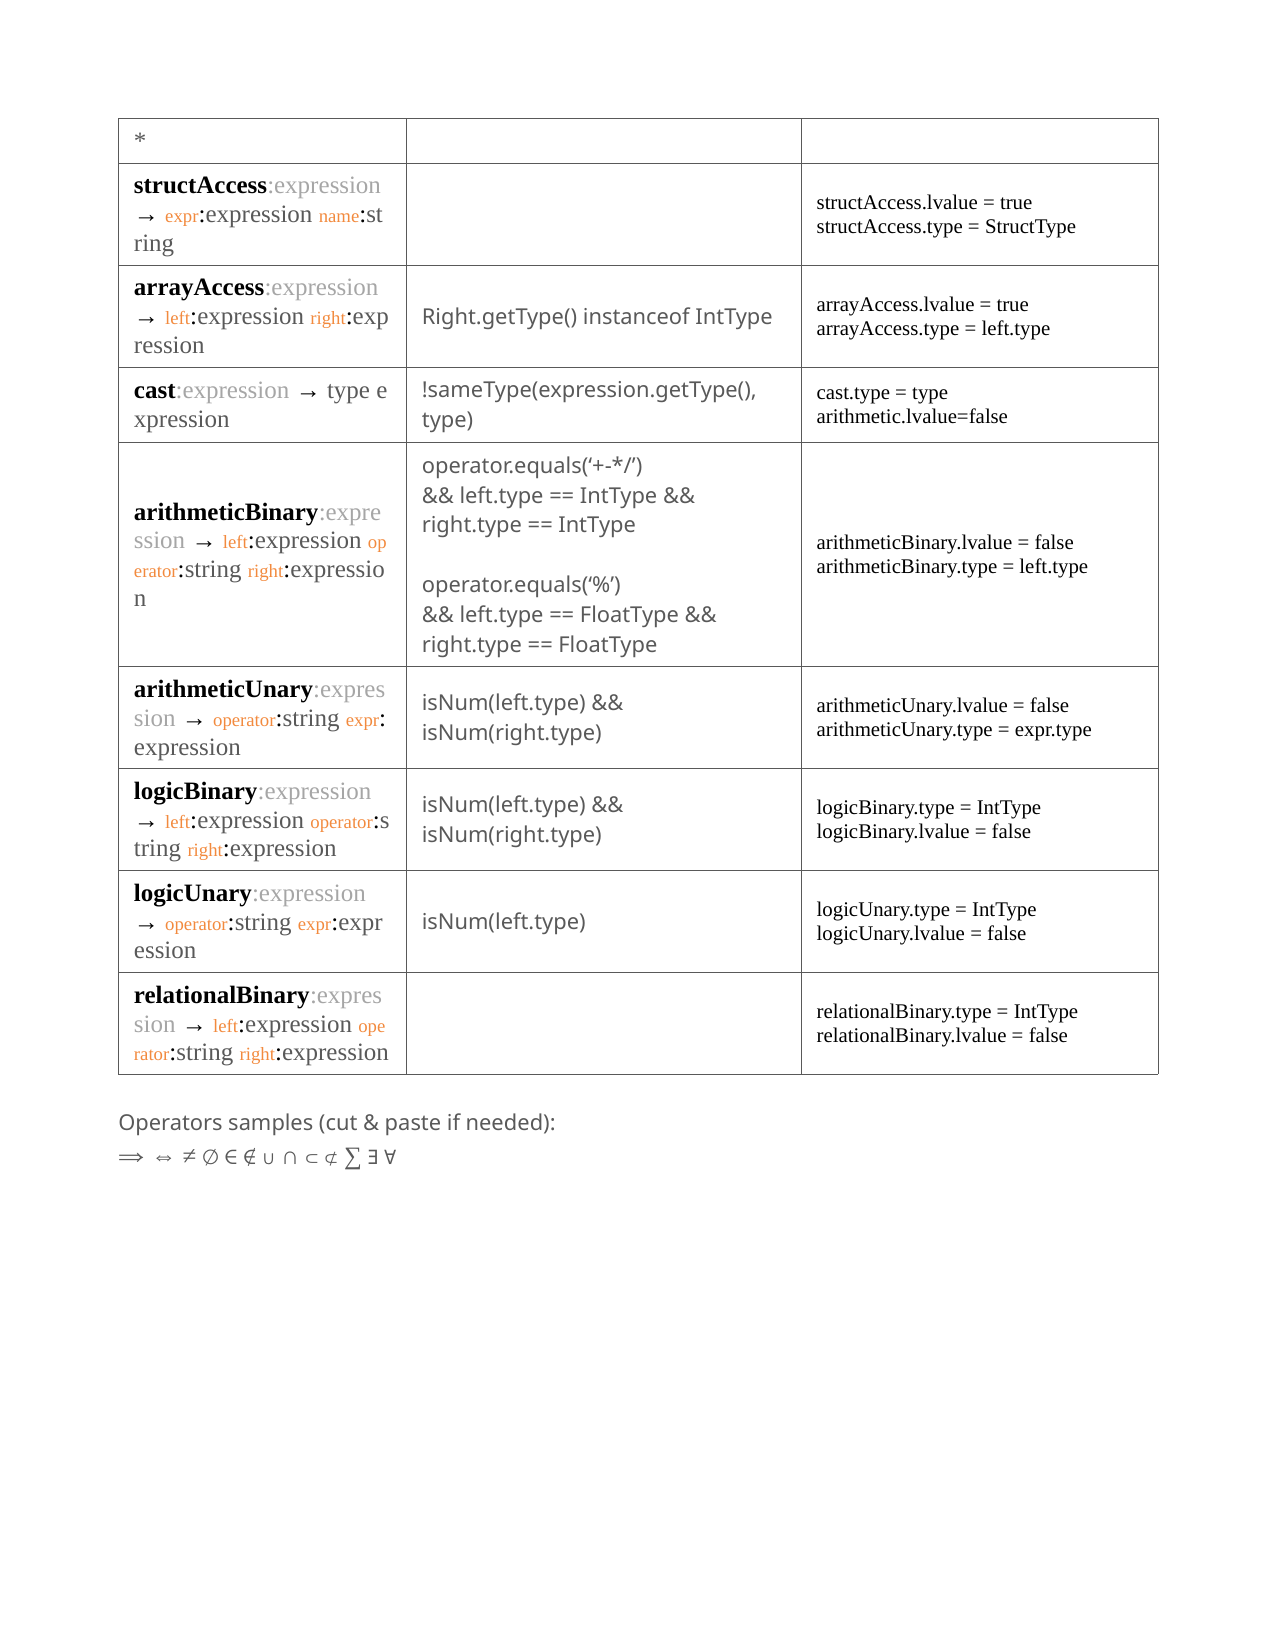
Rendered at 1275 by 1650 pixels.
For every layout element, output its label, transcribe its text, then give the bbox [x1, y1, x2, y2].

table_cell logicUnary:expression → operator:string expr:expression [119, 871, 406, 972]
text Operators samples (cut & paste if needed): ⇒ ⇔ ≠ ∅ ∈ ∉ ∪ ∩ ⊂ ⊄ ∑ ∃ ∀ [118, 1075, 1157, 1170]
table_cell isNum(left.type) && isNum(right.type) [407, 667, 801, 768]
table_cell relationalBinary:expression → left:expression operator:string right:expression [119, 973, 406, 1074]
table_cell [407, 164, 801, 264]
table_cell arrayAccess:expression → left:expression right:expression [119, 266, 406, 367]
table_cell logicBinary.type = IntType logicBinary.lvalue = false [802, 769, 1158, 870]
table_cell isNum(left.type) && isNum(right.type) [407, 769, 801, 870]
table_cell operator.equals(‘+-*/’) && left.type == IntType && right.type == IntType operator.equals(‘%’) && left.type == FloatType && right.type == FloatType [407, 443, 801, 666]
table_cell relationalBinary.type = IntType relationalBinary.lvalue = false [802, 973, 1158, 1074]
table_cell arithmeticUnary:expression → operator:string expr:expression [119, 667, 406, 768]
table_cell logicUnary.type = IntType logicUnary.lvalue = false [802, 871, 1158, 972]
table_cell cast.type = type arithmetic.lvalue=false [802, 368, 1158, 442]
table_cell structAccess.lvalue = true structAccess.type = StructType [802, 164, 1158, 264]
table_cell isNum(left.type) [407, 871, 801, 972]
table_cell arithmeticBinary.lvalue = false arithmeticBinary.type = left.type [802, 443, 1158, 666]
table_cell cast:expression → type expression [119, 368, 406, 442]
table_cell [802, 119, 1158, 163]
table_cell Right.getType() instanceof IntType [407, 266, 801, 367]
table_cell [407, 973, 801, 1074]
table_cell arithmeticUnary.lvalue = false arithmeticUnary.type = expr.type [802, 667, 1158, 768]
table_cell structAccess:expression → expr:expression name:string [119, 164, 406, 264]
table_cell arithmeticBinary:expression → left:expression operator:string right:expression [119, 443, 406, 666]
table_cell logicBinary:expression → left:expression operator:string right:expression [119, 769, 406, 870]
table_cell !sameType(expression.getType(), type) [407, 368, 801, 442]
table_cell * [119, 119, 406, 163]
table_cell arrayAccess.lvalue = true arrayAccess.type = left.type [802, 266, 1158, 367]
table_cell [407, 119, 801, 163]
